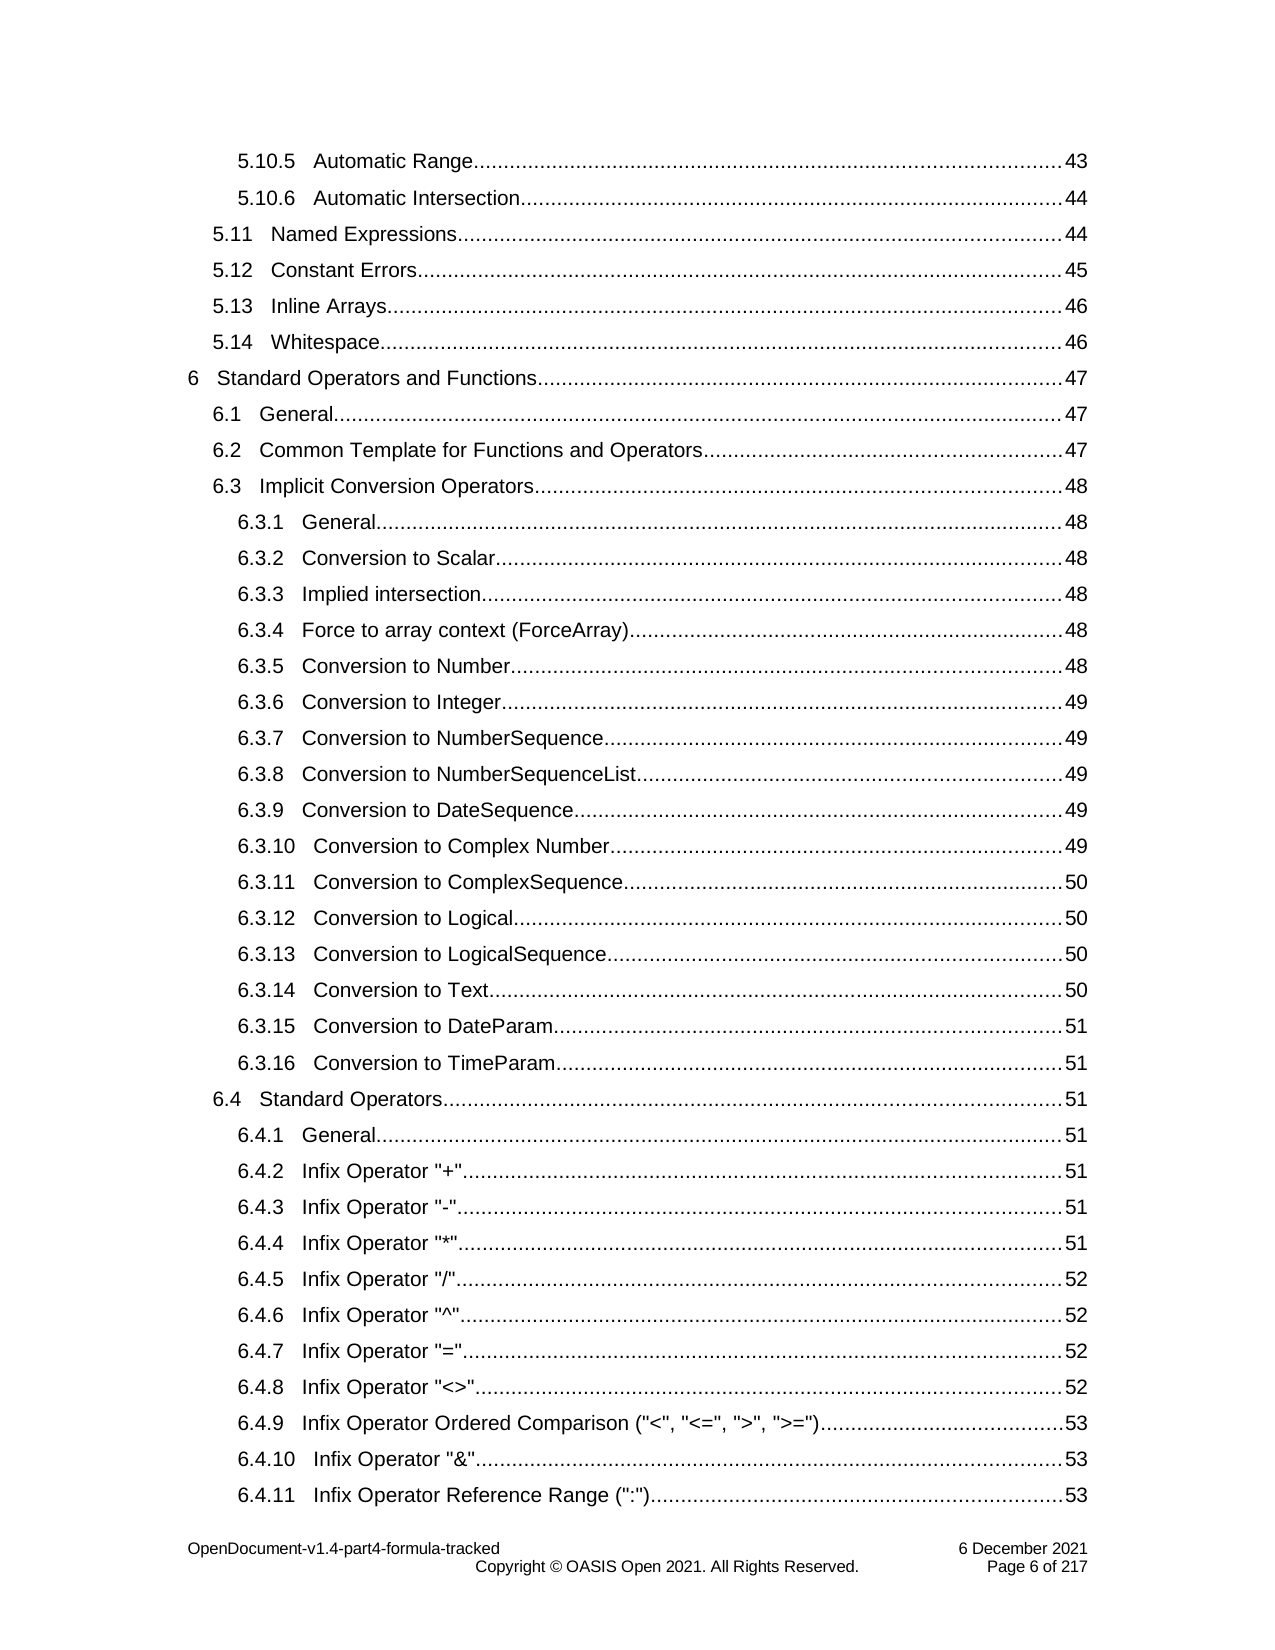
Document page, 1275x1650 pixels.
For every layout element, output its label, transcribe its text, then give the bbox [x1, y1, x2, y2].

text 6.3.12 Conversion to Logical 50 [237, 907, 1088, 930]
text 6.3.9 Conversion to DateSequence 49 [237, 799, 1088, 822]
text 6.3.15 Conversion to DateParam 51 [237, 1015, 1088, 1038]
text 6.3.14 Conversion to Text 50 [237, 979, 1088, 1002]
text 5.14 Whitespace 46 [212, 330, 1088, 354]
text 6.4.7 Infix Operator "=" 52 [237, 1339, 1088, 1363]
text 6.4.4 Infix Operator "*" 51 [237, 1231, 1088, 1255]
text 6.4.10 Infix Operator "&" 53 [237, 1447, 1088, 1471]
text 6.2 Common Template for Functions and Operators 47 [212, 438, 1088, 462]
text 6.4 Standard Operators 51 [212, 1087, 1088, 1111]
text 6.4.3 Infix Operator "-" 51 [237, 1195, 1088, 1219]
text 6.4.6 Infix Operator "^" 52 [237, 1303, 1088, 1327]
text 6.3.5 Conversion to Number 48 [237, 654, 1088, 678]
text 6.3.1 General 48 [237, 510, 1088, 534]
text 6.3.6 Conversion to Integer 49 [237, 691, 1088, 714]
text 6.3 Implicit Conversion Operators 48 [212, 474, 1088, 498]
text 6.3.11 Conversion to ComplexSequence 50 [237, 871, 1088, 894]
text 6.1 General 47 [212, 402, 1088, 426]
text 5.12 Constant Errors 45 [212, 258, 1088, 282]
text 5.11 Named Expressions 44 [212, 222, 1088, 246]
text 6.4.11 Infix Operator Reference Range (":") 53 [237, 1483, 1088, 1507]
text 6.3.13 Conversion to LogicalSequence 50 [237, 943, 1088, 966]
text 6.4.2 Infix Operator "+" 51 [237, 1159, 1088, 1183]
text 5.13 Inline Arrays 46 [212, 294, 1088, 318]
text 6.4.9 Infix Operator Ordered Comparison ("<", "<=", ">", ">=") 53 [237, 1411, 1088, 1435]
text 6.3.10 Conversion to Complex Number 49 [237, 835, 1088, 858]
text 6.4.1 General 51 [237, 1123, 1088, 1147]
text 6.3.7 Conversion to NumberSequence 49 [237, 727, 1088, 750]
text 6.3.8 Conversion to NumberSequenceList 49 [237, 763, 1088, 786]
text 6.3.16 Conversion to TimeParam 51 [237, 1051, 1088, 1074]
text 6.3.2 Conversion to Scalar 48 [237, 546, 1088, 570]
text 6.4.5 Infix Operator "/" 52 [237, 1267, 1088, 1291]
text 5.10.6 Automatic Intersection 44 [237, 186, 1088, 209]
text 6.3.3 Implied intersection 48 [237, 582, 1088, 606]
text 6.3.4 Force to array context (ForceArray) 48 [237, 618, 1088, 642]
text 5.10.5 Automatic Range 43 [237, 150, 1088, 173]
text 6.4.8 Infix Operator "<>" 52 [237, 1375, 1088, 1399]
text 6 Standard Operators and Functions 47 [187, 366, 1088, 390]
